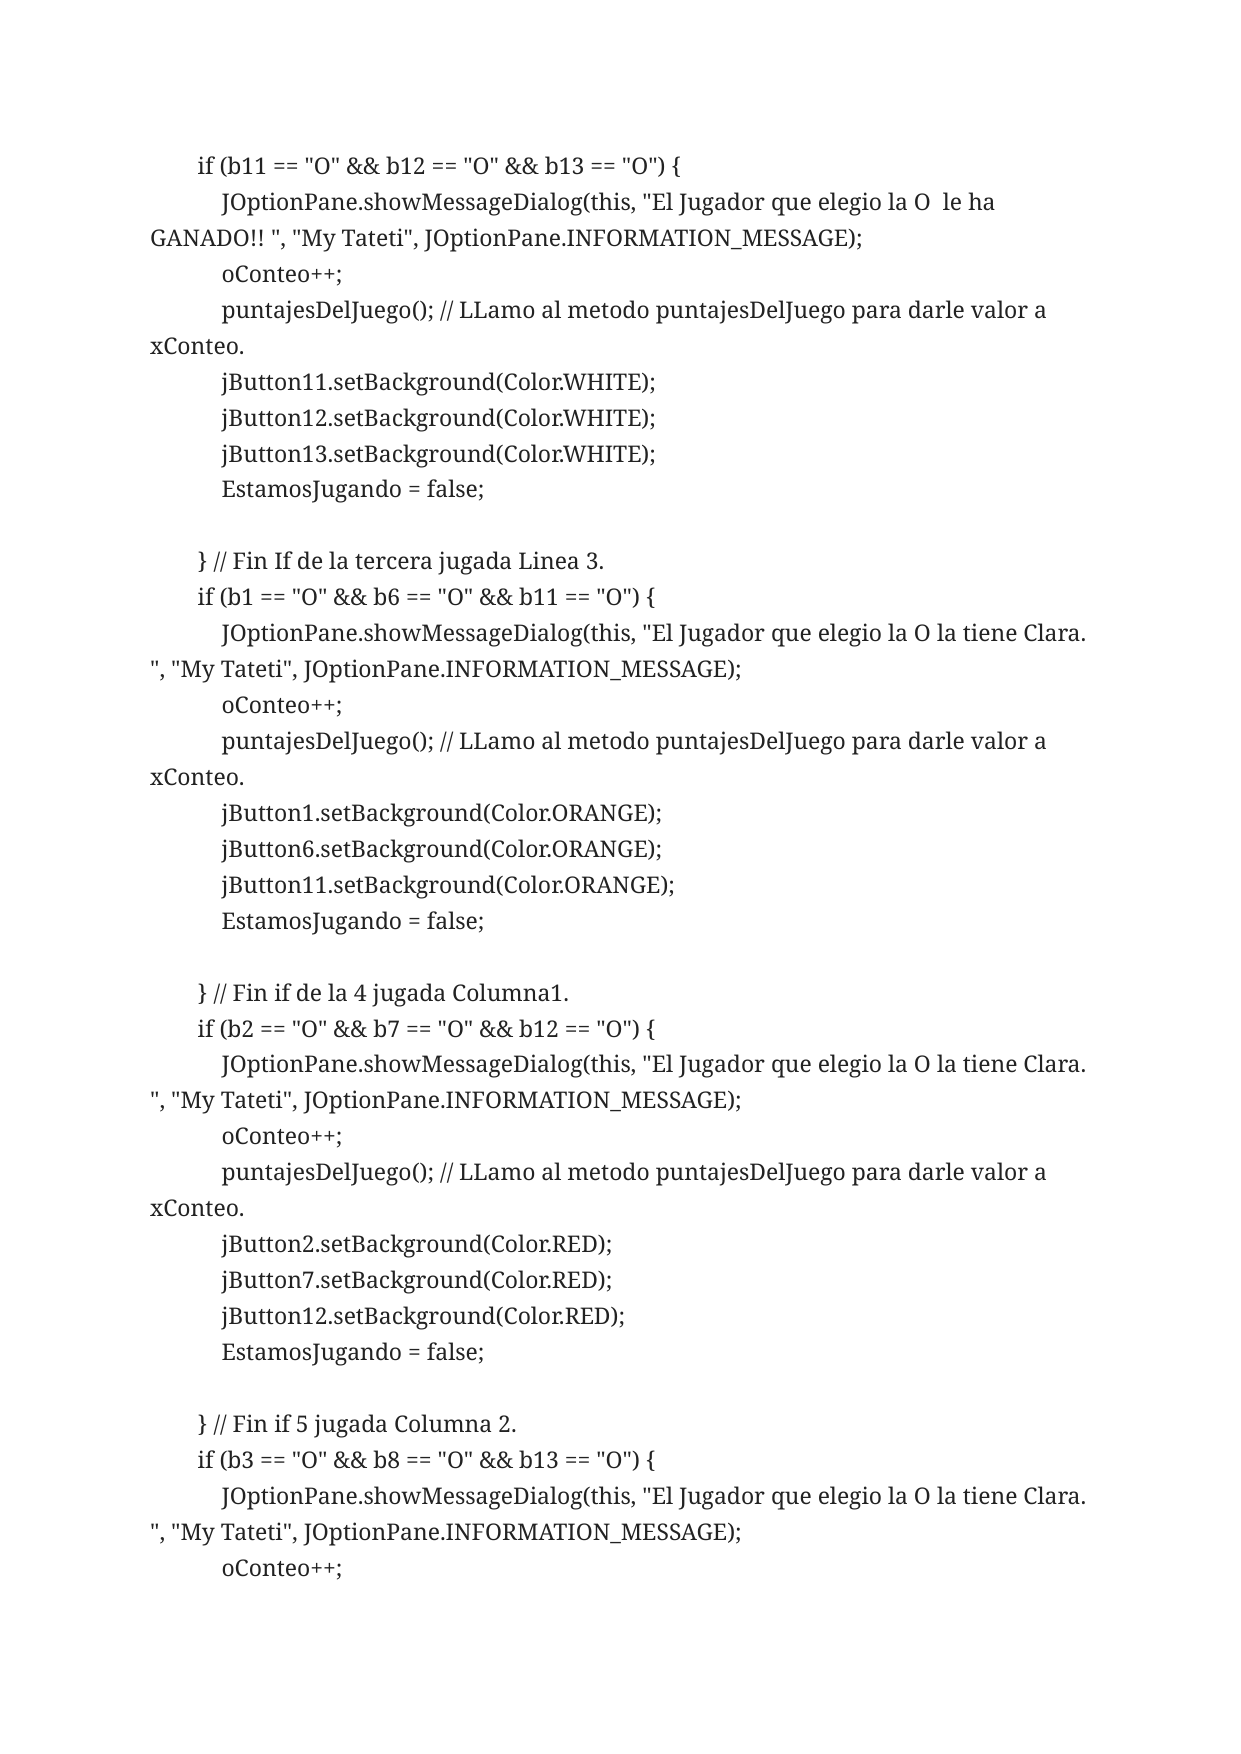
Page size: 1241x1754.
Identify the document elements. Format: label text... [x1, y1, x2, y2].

text jButton6.setBackground(Color.ORANGE); [150, 833, 1090, 864]
text puntajesDelJuego(); // LLamo al metodo puntajesDelJuego para darle valor a xConteo. [150, 725, 1090, 792]
text jButton13.setBackground(Color.WHITE); [150, 437, 1090, 469]
text if (b11 == "O" && b12 == "O" && b13 == "O") { [150, 150, 1090, 181]
text jButton12.setBackground(Color.RED); [150, 1300, 1090, 1331]
text EstamosJugando = false; [150, 905, 1090, 936]
text puntajesDelJuego(); // LLamo al metodo puntajesDelJuego para darle valor a xConteo. [150, 1156, 1090, 1223]
text } // Fin if 5 jugada Columna 2. [150, 1408, 1090, 1439]
text EstamosJugando = false; [150, 1336, 1090, 1367]
text jButton11.setBackground(Color.ORANGE); [150, 869, 1090, 900]
text puntajesDelJuego(); // LLamo al metodo puntajesDelJuego para darle valor a xConteo. [150, 294, 1090, 361]
text if (b1 == "O" && b6 == "O" && b11 == "O") { [150, 581, 1090, 612]
text JOptionPane.showMessageDialog(this, "El Jugador que elegio la O la tiene Clara. ", "My Tateti", JOptionPane.INFORMATION_MESSAGE); [150, 617, 1090, 684]
text } // Fin if de la 4 jugada Columna1. [150, 977, 1090, 1008]
text JOptionPane.showMessageDialog(this, "El Jugador que elegio la O le ha GANADO!! ", "My Tateti", JOptionPane.INFORMATION_MESSAGE); [150, 186, 1090, 253]
text oConteo++; [150, 1120, 1090, 1152]
text jButton7.setBackground(Color.RED); [150, 1264, 1090, 1295]
text } // Fin If de la tercera jugada Linea 3. [150, 545, 1090, 577]
text oConteo++; [150, 689, 1090, 720]
text EstamosJugando = false; [150, 473, 1090, 505]
text JOptionPane.showMessageDialog(this, "El Jugador que elegio la O la tiene Clara. ", "My Tateti", JOptionPane.INFORMATION_MESSAGE); [150, 1480, 1090, 1547]
text if (b3 == "O" && b8 == "O" && b13 == "O") { [150, 1444, 1090, 1475]
text oConteo++; [150, 1552, 1090, 1583]
text jButton1.setBackground(Color.ORANGE); [150, 797, 1090, 828]
text if (b2 == "O" && b7 == "O" && b12 == "O") { [150, 1012, 1090, 1044]
text jButton11.setBackground(Color.WHITE); [150, 366, 1090, 397]
text jButton2.setBackground(Color.RED); [150, 1228, 1090, 1259]
text oConteo++; [150, 258, 1090, 289]
text jButton12.setBackground(Color.WHITE); [150, 402, 1090, 433]
text JOptionPane.showMessageDialog(this, "El Jugador que elegio la O la tiene Clara. ", "My Tateti", JOptionPane.INFORMATION_MESSAGE); [150, 1048, 1090, 1116]
